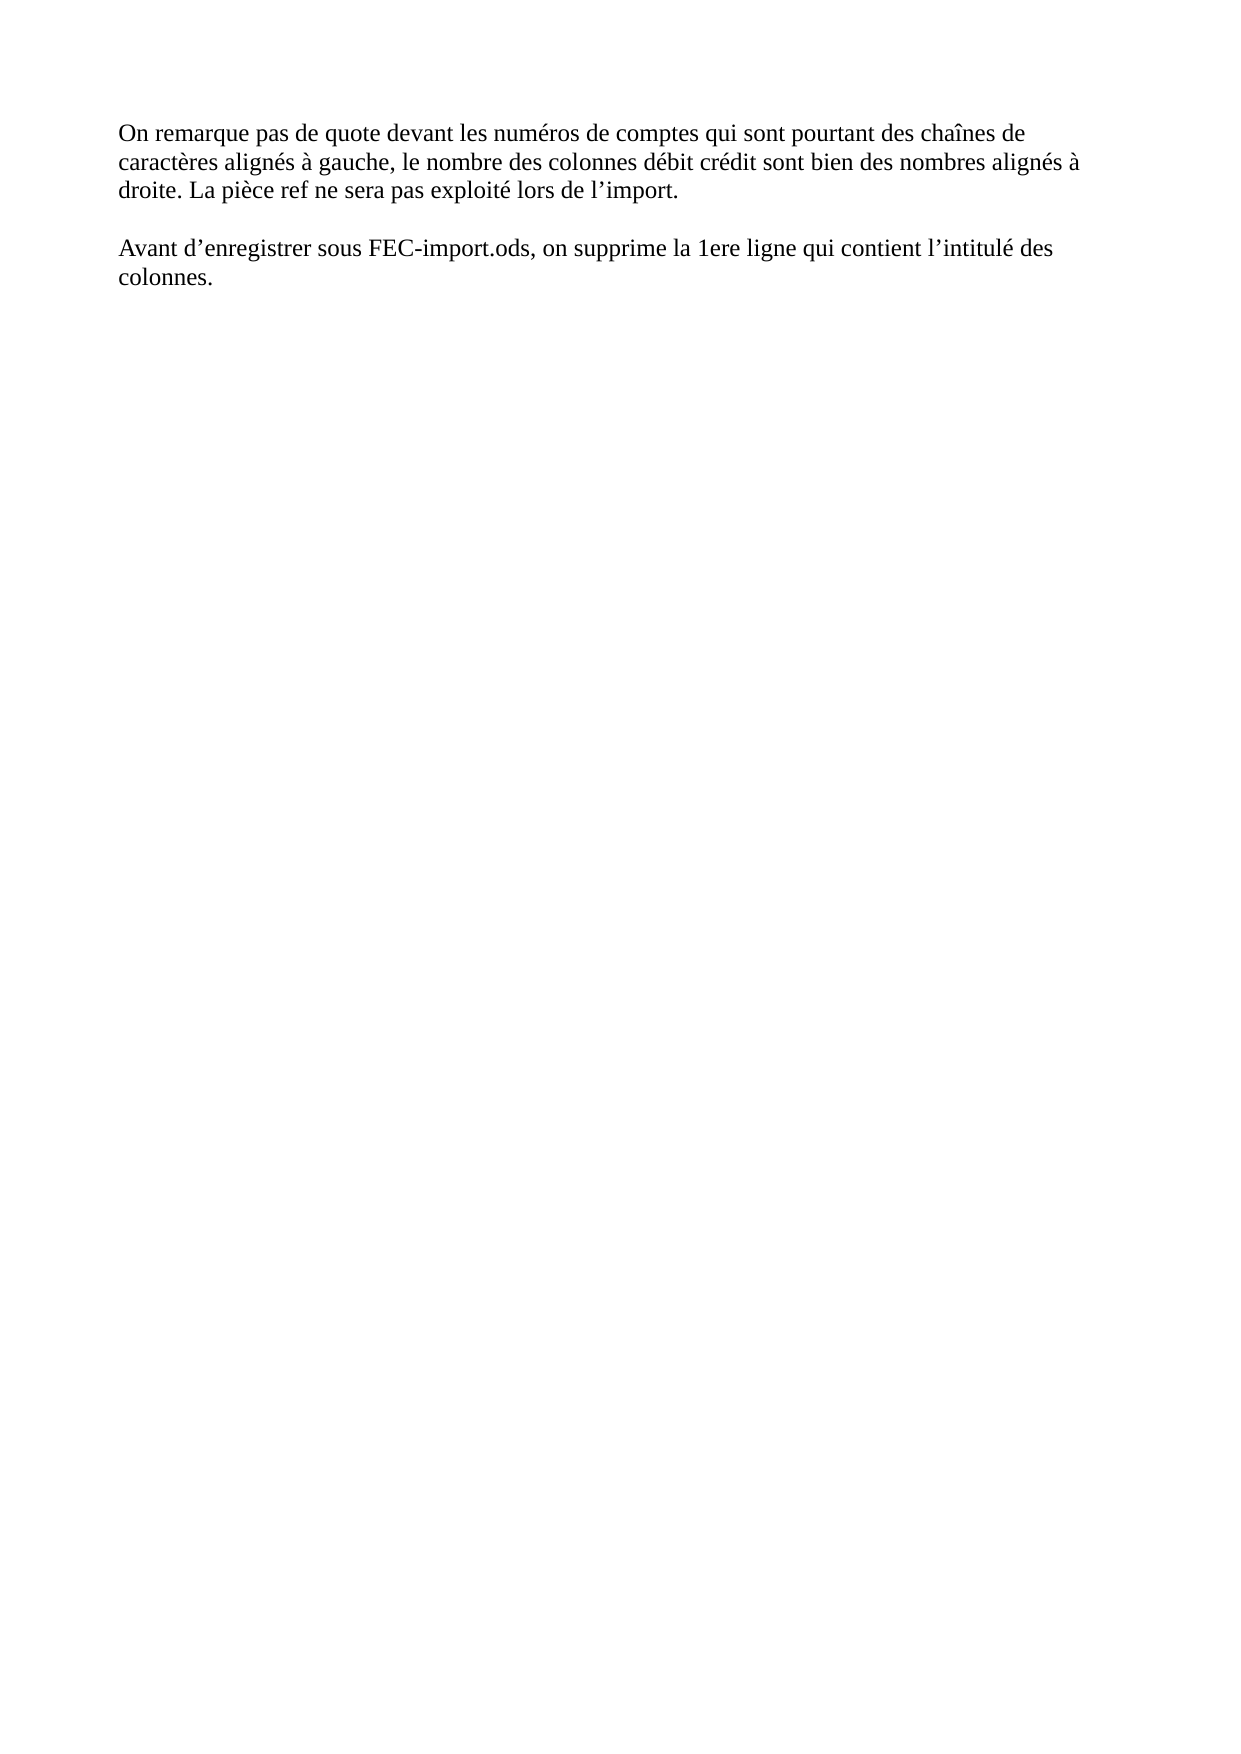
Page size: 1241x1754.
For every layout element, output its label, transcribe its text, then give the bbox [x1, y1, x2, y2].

text Avant d’enregistrer sous FEC-import.ods, on supprime la 1ere ligne qui contient l’intitulé des colonnes. [118, 233, 1122, 291]
text On remarque pas de quote devant les numéros de comptes qui sont pourtant des chaînes de caractères alignés à gauche, le nombre des colonnes débit crédit sont bien des nombres alignés à droite. La pièce ref ne sera pas exploité lors de l’import. [118, 118, 1122, 204]
